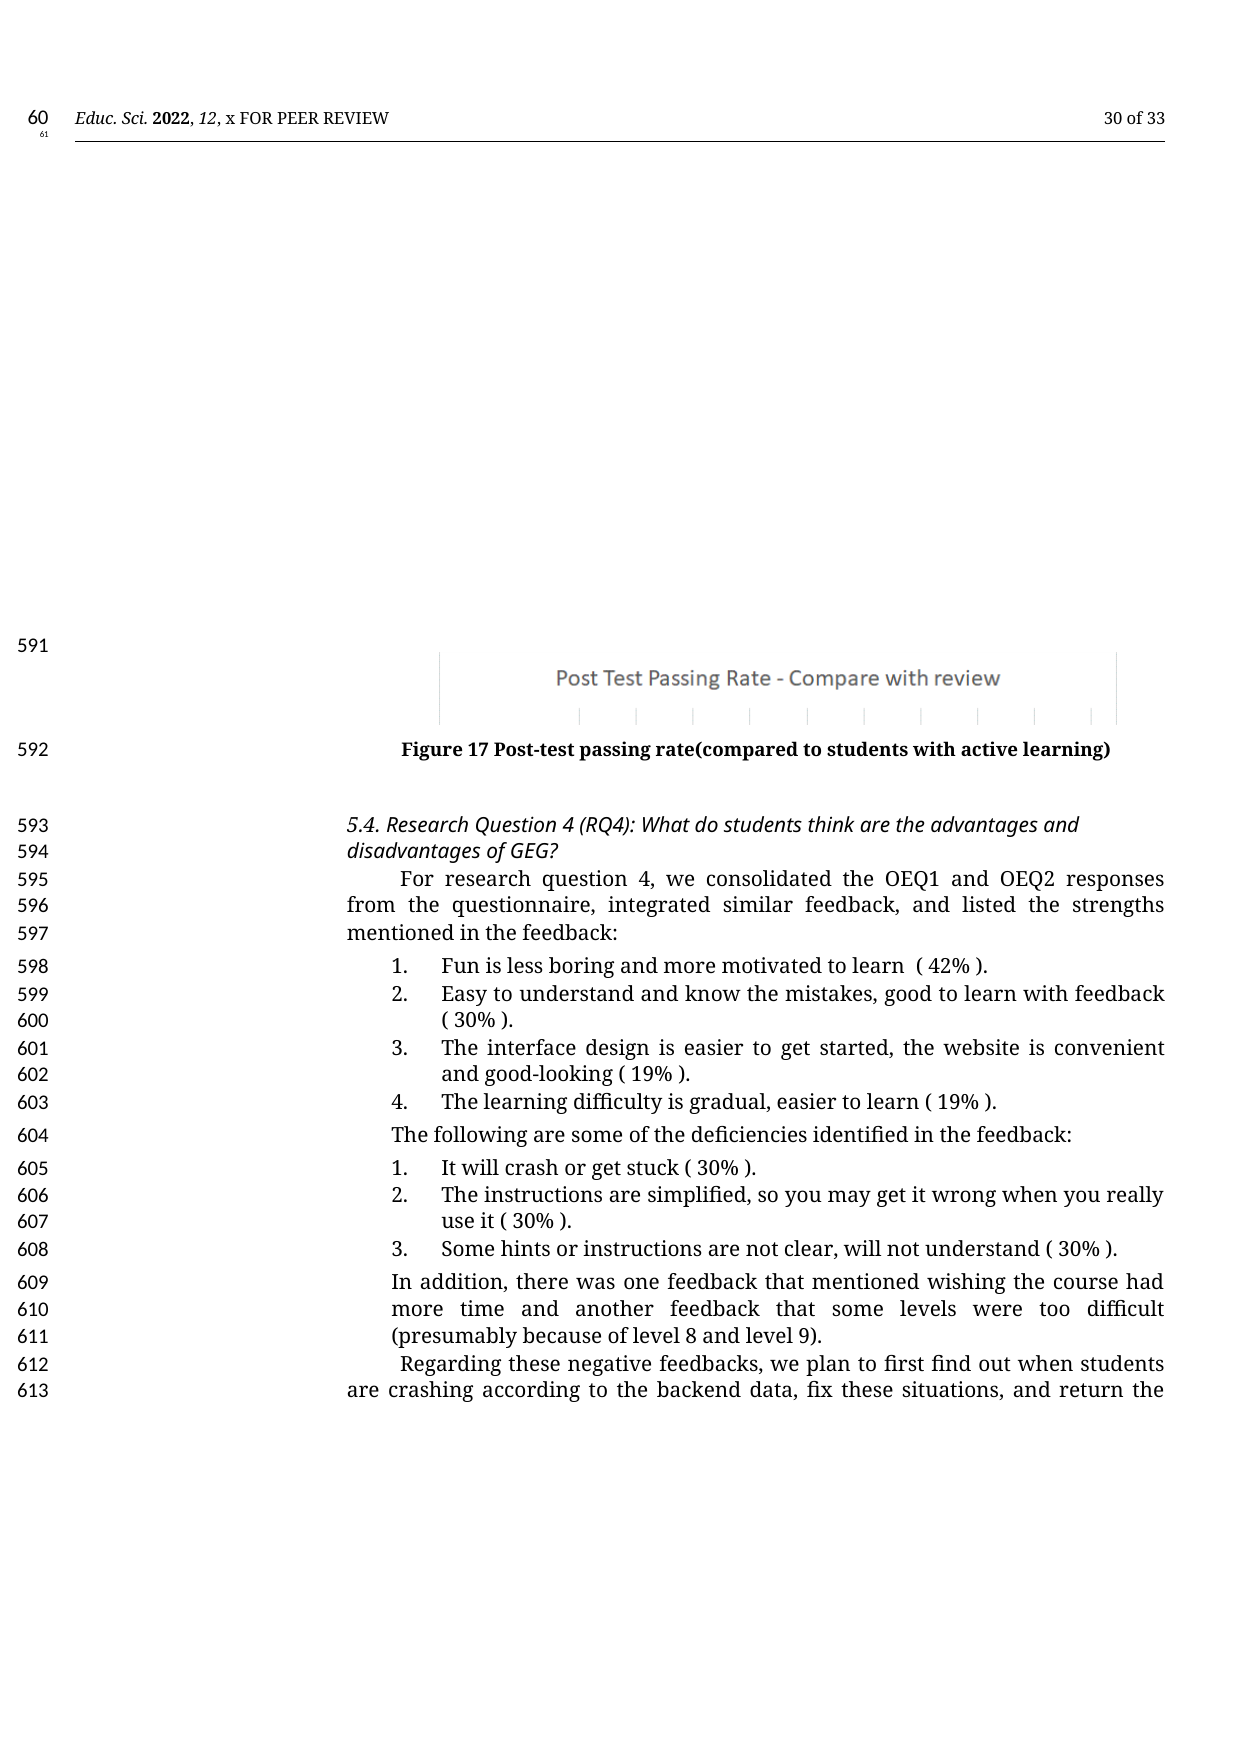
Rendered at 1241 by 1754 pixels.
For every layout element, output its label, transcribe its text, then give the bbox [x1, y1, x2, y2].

list Fun is less boring and more motivated to learn ( 42% ). [391, 952, 1165, 979]
text Figure 17 Post-test passing rate(compared to students with active learning) [347, 737, 1165, 761]
text For research question 4, we consolidated the OEQ1 and OEQ2 responses from the questionnaire, integrated similar feedback, and listed the strengths mentioned in the feedback: [347, 865, 1165, 946]
list The interface design is easier to get started, the website is convenient and good-looking ( 19% ). [391, 1033, 1165, 1087]
list The instructions are simplified, so you may get it wrong when you really use it ( 30% ). [391, 1181, 1165, 1235]
list Easy to understand and know the mistakes, good to learn with feedback ( 30% ). [391, 979, 1165, 1033]
text Regarding these negative feedbacks, we plan to first find out when students are crashing according to the backend data, fix these situations, and return the [347, 1349, 1165, 1403]
text In addition, there was one feedback that mentioned wishing the course had more time and another feedback that some levels were too difficult (presumably because of level 8 and level 9). [391, 1268, 1165, 1349]
list Some hints or instructions are not clear, will not understand ( 30% ). [391, 1235, 1165, 1262]
text The following are some of the deficiencies identified in the feedback: [347, 1121, 1165, 1148]
list The learning difficulty is gradual, easier to learn ( 19% ). [391, 1087, 1165, 1114]
subtitle 5.4. Research Question 4 (RQ4): What do students think are the advantages and disadvantages of GEG? [347, 811, 1165, 865]
list It will crash or get stuck ( 30% ). [391, 1154, 1165, 1181]
